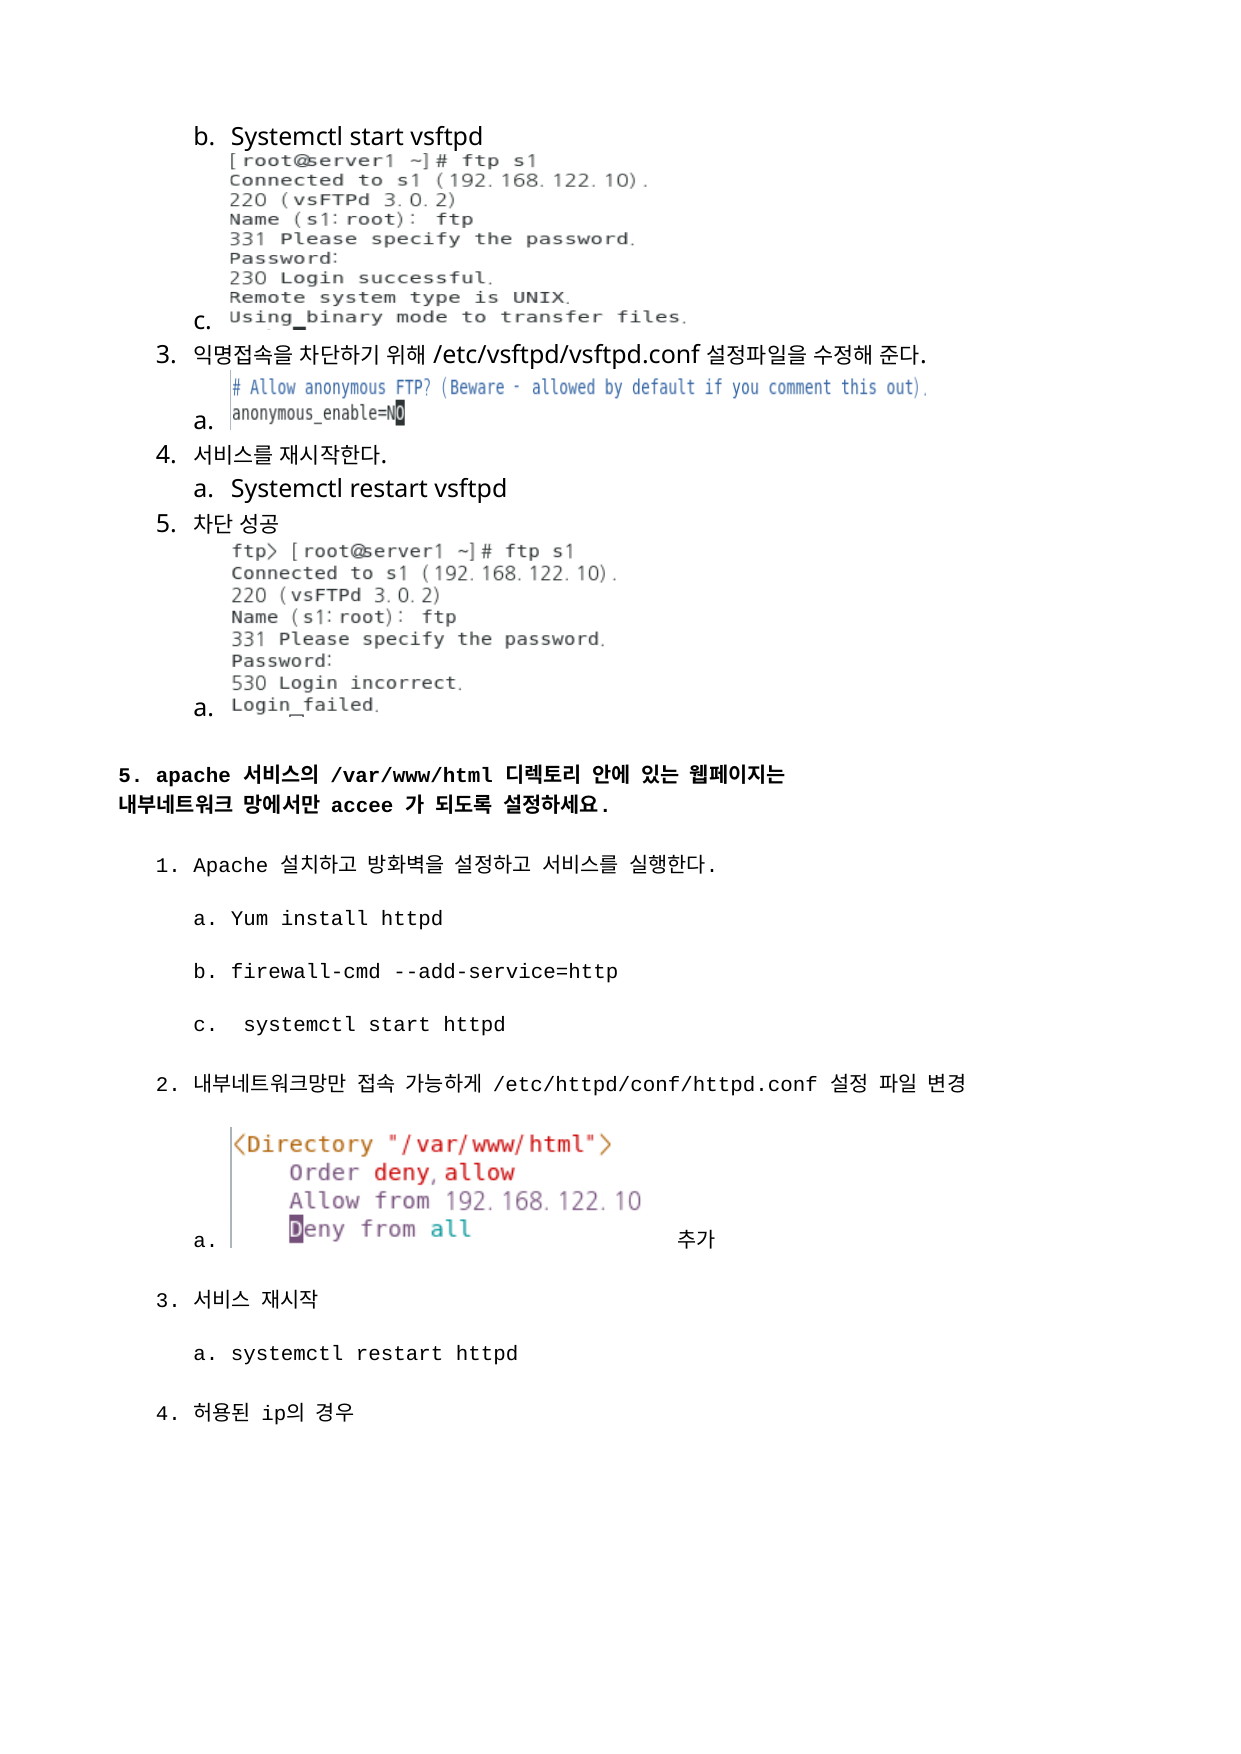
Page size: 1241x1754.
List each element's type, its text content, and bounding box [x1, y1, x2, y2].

list firewall-cmd --add-service=http [193, 961, 1122, 985]
list 차단 성공 [156, 505, 1122, 539]
list Systemctl start vsftpd [193, 118, 1122, 152]
picture [230, 370, 940, 430]
picture [230, 539, 703, 717]
list 서비스를 재시작한다. [156, 437, 1122, 471]
list Apache 설치하고 방화벽을 설정하고 서비스를 실행한다. [156, 848, 1122, 878]
text 5. apache 서비스의 /var/www/html 디렉토리 안에 있는 웹페이지는 [118, 758, 1122, 788]
list Systemctl restart vsftpd [193, 471, 1122, 505]
picture [230, 152, 703, 330]
list Yum install httpd [193, 908, 1122, 932]
list systemctl restart httpd [193, 1343, 1122, 1367]
text 내부네트워크 망에서만 accee 가 되도록 설정하세요. [118, 788, 1122, 819]
list 허용된 ip의 경우 [156, 1396, 1122, 1427]
list 추가 [193, 1127, 1122, 1254]
picture [230, 1127, 678, 1248]
list systemctl start httpd [193, 1014, 1122, 1038]
list 서비스 재시작 [156, 1283, 1122, 1314]
list 익명접속을 차단하기 위해 /etc/vsftpd/vsftpd.conf 설정파일을 수정해 준다. [156, 337, 1122, 371]
list 내부네트워크망만 접속 가능하게 /etc/httpd/conf/httpd.conf 설정 파일 변경 [156, 1067, 1122, 1098]
